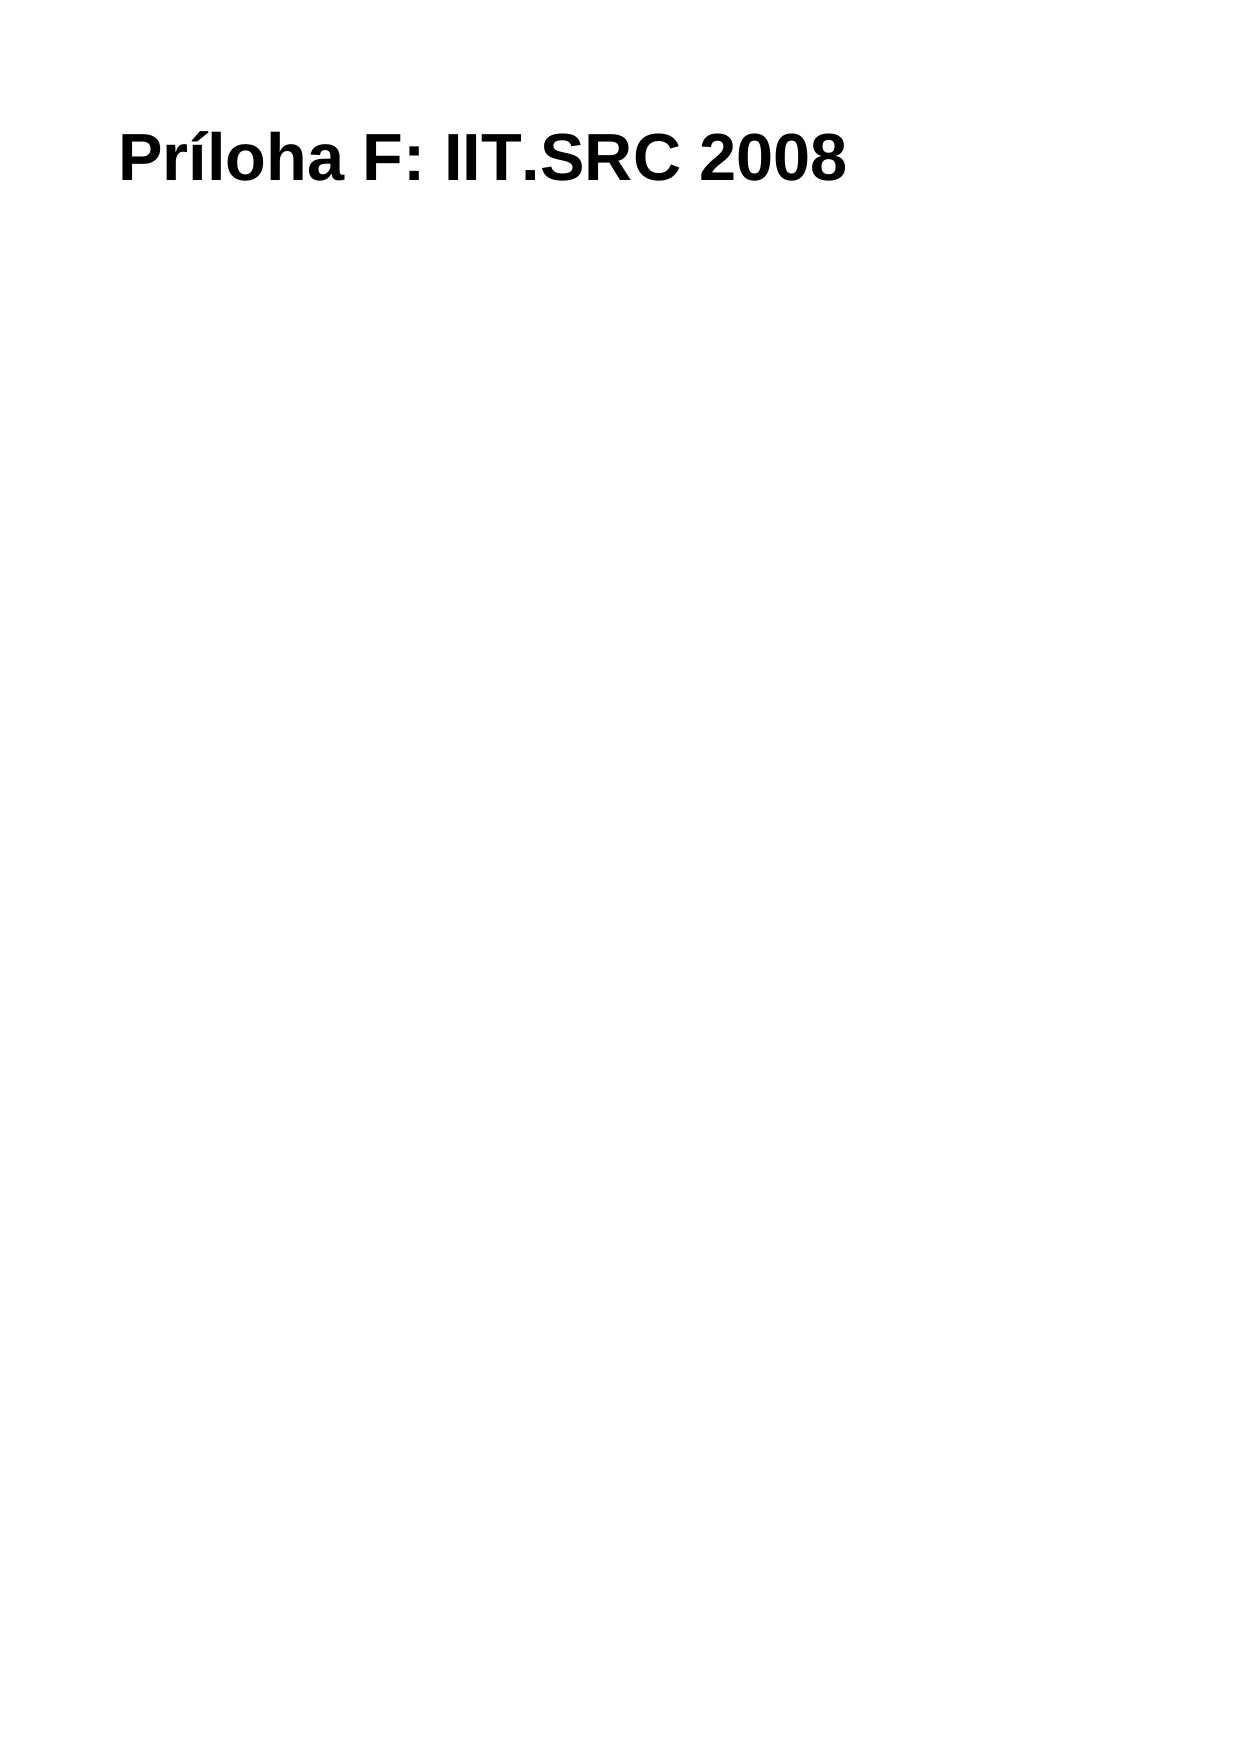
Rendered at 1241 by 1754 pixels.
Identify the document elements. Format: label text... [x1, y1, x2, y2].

text Príloha F: IIT.SRC 2008 [118, 118, 1122, 195]
